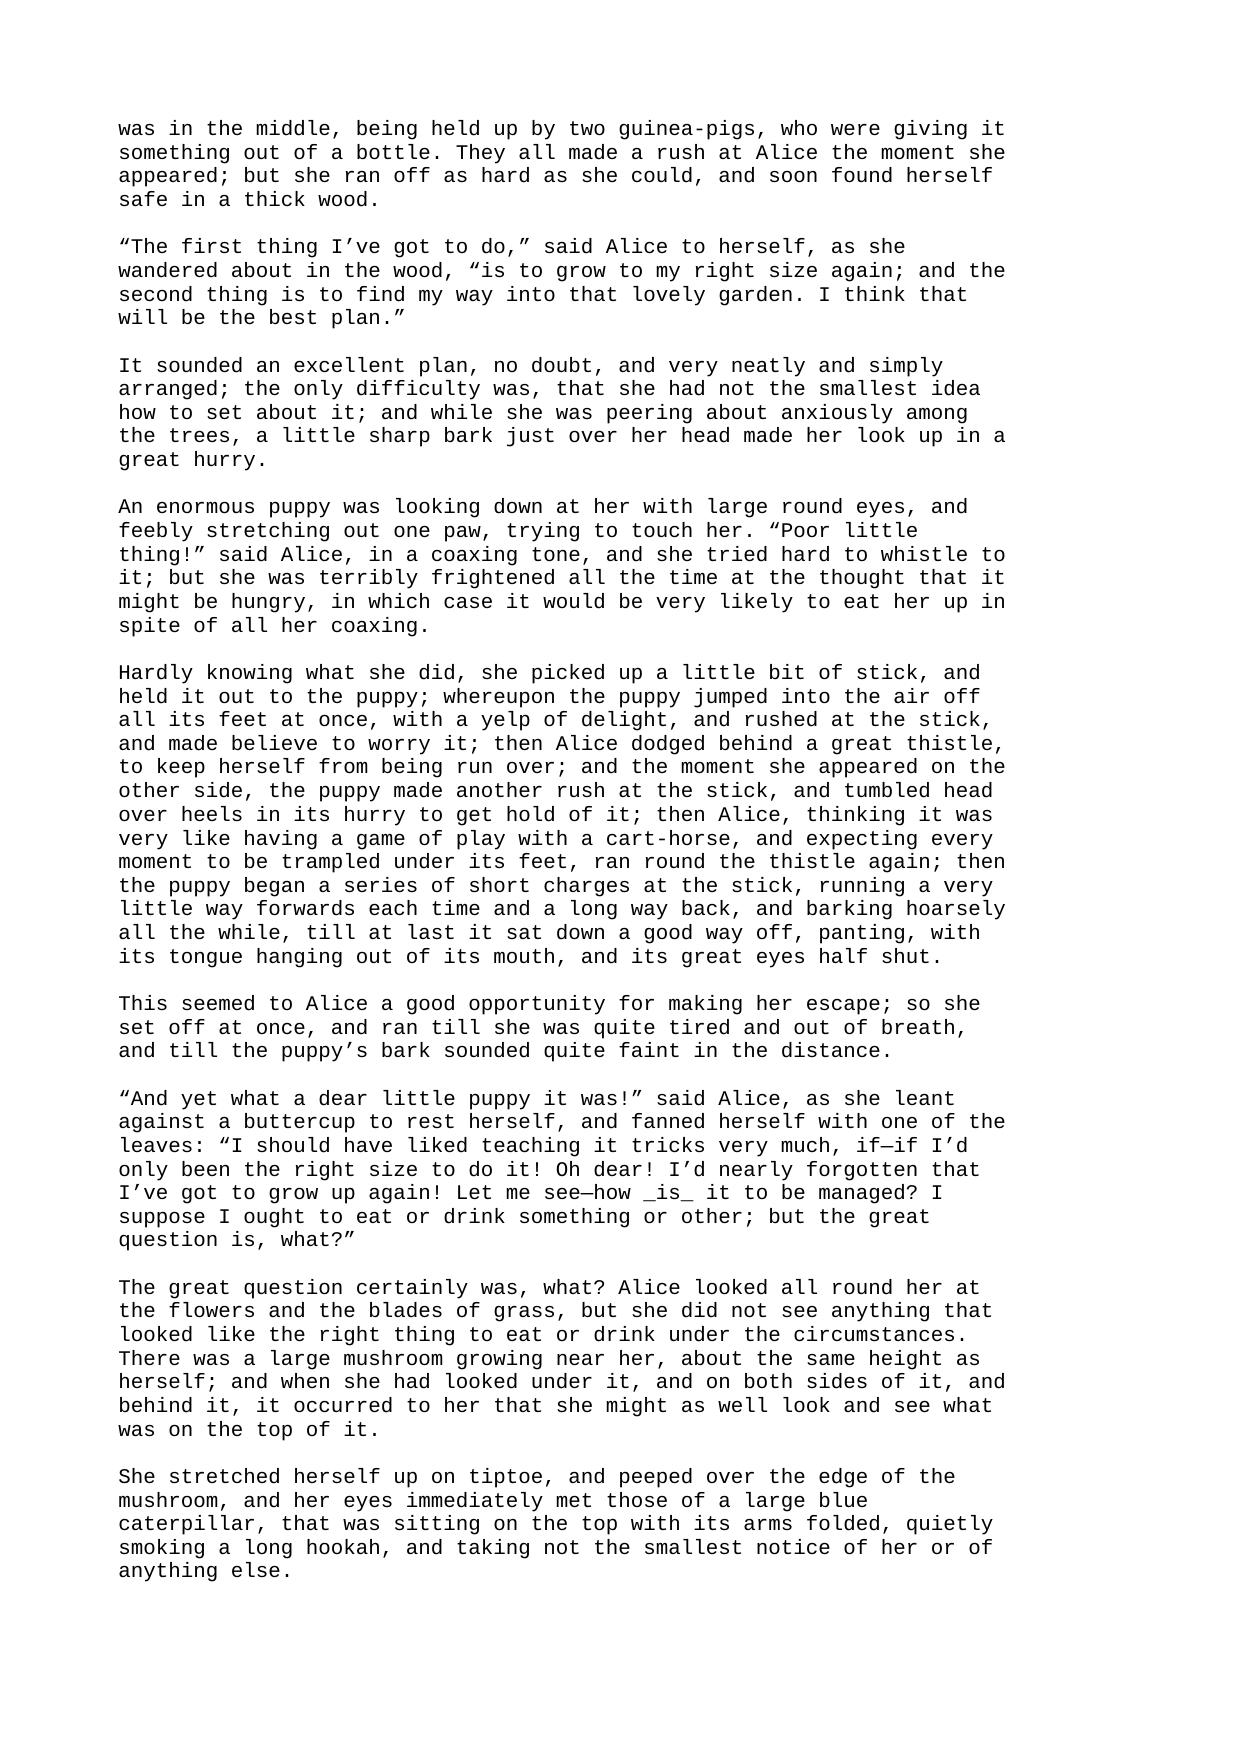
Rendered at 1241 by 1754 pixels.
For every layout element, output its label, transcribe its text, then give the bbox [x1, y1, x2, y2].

text little way forwards each time and a long way back, and barking hoarsely [118, 898, 1122, 922]
text against a buttercup to rest herself, and fanned herself with one of the [118, 1111, 1122, 1135]
text It sounded an excellent plan, no doubt, and very neatly and simply [118, 354, 1122, 378]
text moment to be trampled under its feet, ran round the thistle again; then [118, 851, 1122, 875]
text was on the top of it. [118, 1419, 1122, 1442]
text The great question certainly was, what? Alice looked all round her at [118, 1277, 1122, 1300]
text Hardly knowing what she did, she picked up a little bit of stick, and [118, 662, 1122, 686]
text herself; and when she had looked under it, and on both sides of it, and [118, 1371, 1122, 1395]
text great hurry. [118, 449, 1122, 473]
text only been the right size to do it! Oh dear! I’d nearly forgotten that [118, 1158, 1122, 1182]
text set off at once, and ran till she was quite tired and out of breath, [118, 1017, 1122, 1040]
text There was a large mushroom growing near her, about the same height as [118, 1348, 1122, 1371]
text and made believe to worry it; then Alice dodged behind a great thistle, [118, 733, 1122, 757]
text An enormous puppy was looking down at her with large round eyes, and [118, 496, 1122, 520]
text wandered about in the wood, “is to grow to my right size again; and the [118, 260, 1122, 284]
text held it out to the puppy; whereupon the puppy jumped into the air off [118, 686, 1122, 709]
text caterpillar, that was sitting on the top with its arms folded, quietly [118, 1513, 1122, 1537]
text She stretched herself up on tiptoe, and peeped over the edge of the [118, 1466, 1122, 1489]
text question is, what?” [118, 1229, 1122, 1253]
text its tongue hanging out of its mouth, and its great eyes half shut. [118, 946, 1122, 969]
text spite of all her coaxing. [118, 615, 1122, 638]
text might be hungry, in which case it would be very likely to eat her up in [118, 591, 1122, 615]
text leaves: “I should have liked teaching it tricks very much, if—if I’d [118, 1135, 1122, 1158]
text anything else. [118, 1561, 1122, 1584]
text appeared; but she ran off as hard as she could, and soon found herself [118, 165, 1122, 189]
text “The first thing I’ve got to do,” said Alice to herself, as she [118, 236, 1122, 260]
text second thing is to find my way into that lovely garden. I think that [118, 284, 1122, 307]
text how to set about it; and while she was peering about anxiously among [118, 402, 1122, 426]
text very like having a game of play with a cart-horse, and expecting every [118, 827, 1122, 851]
text I’ve got to grow up again! Let me see—how _is_ it to be managed? I [118, 1182, 1122, 1206]
text all its feet at once, with a yelp of delight, and rushed at the stick, [118, 709, 1122, 733]
text all the while, till at last it sat down a good way off, panting, with [118, 922, 1122, 946]
text something out of a bottle. They all made a rush at Alice the moment she [118, 142, 1122, 165]
text over heels in its hurry to get hold of it; then Alice, thinking it was [118, 804, 1122, 827]
text This seemed to Alice a good opportunity for making her escape; so she [118, 993, 1122, 1017]
text the puppy began a series of short charges at the stick, running a very [118, 875, 1122, 898]
text feebly stretching out one paw, trying to touch her. “Poor little [118, 520, 1122, 544]
text “And yet what a dear little puppy it was!” said Alice, as she leant [118, 1088, 1122, 1111]
text looked like the right thing to eat or drink under the circumstances. [118, 1324, 1122, 1348]
text and till the puppy’s bark sounded quite faint in the distance. [118, 1040, 1122, 1064]
text behind it, it occurred to her that she might as well look and see what [118, 1395, 1122, 1419]
text to keep herself from being run over; and the moment she appeared on the [118, 757, 1122, 780]
text was in the middle, being held up by two guinea-pigs, who were giving it [118, 118, 1122, 142]
text mushroom, and her eyes immediately met those of a large blue [118, 1489, 1122, 1513]
text will be the best plan.” [118, 307, 1122, 331]
text the flowers and the blades of grass, but she did not see anything that [118, 1300, 1122, 1324]
text arranged; the only difficulty was, that she had not the smallest idea [118, 378, 1122, 402]
text the trees, a little sharp bark just over her head made her look up in a [118, 426, 1122, 449]
text smoking a long hookah, and taking not the smallest notice of her or of [118, 1537, 1122, 1561]
text thing!” said Alice, in a coaxing tone, and she tried hard to whistle to [118, 544, 1122, 567]
text it; but she was terribly frightened all the time at the thought that it [118, 567, 1122, 591]
text safe in a thick wood. [118, 189, 1122, 213]
text suppose I ought to eat or drink something or other; but the great [118, 1206, 1122, 1229]
text other side, the puppy made another rush at the stick, and tumbled head [118, 780, 1122, 804]
